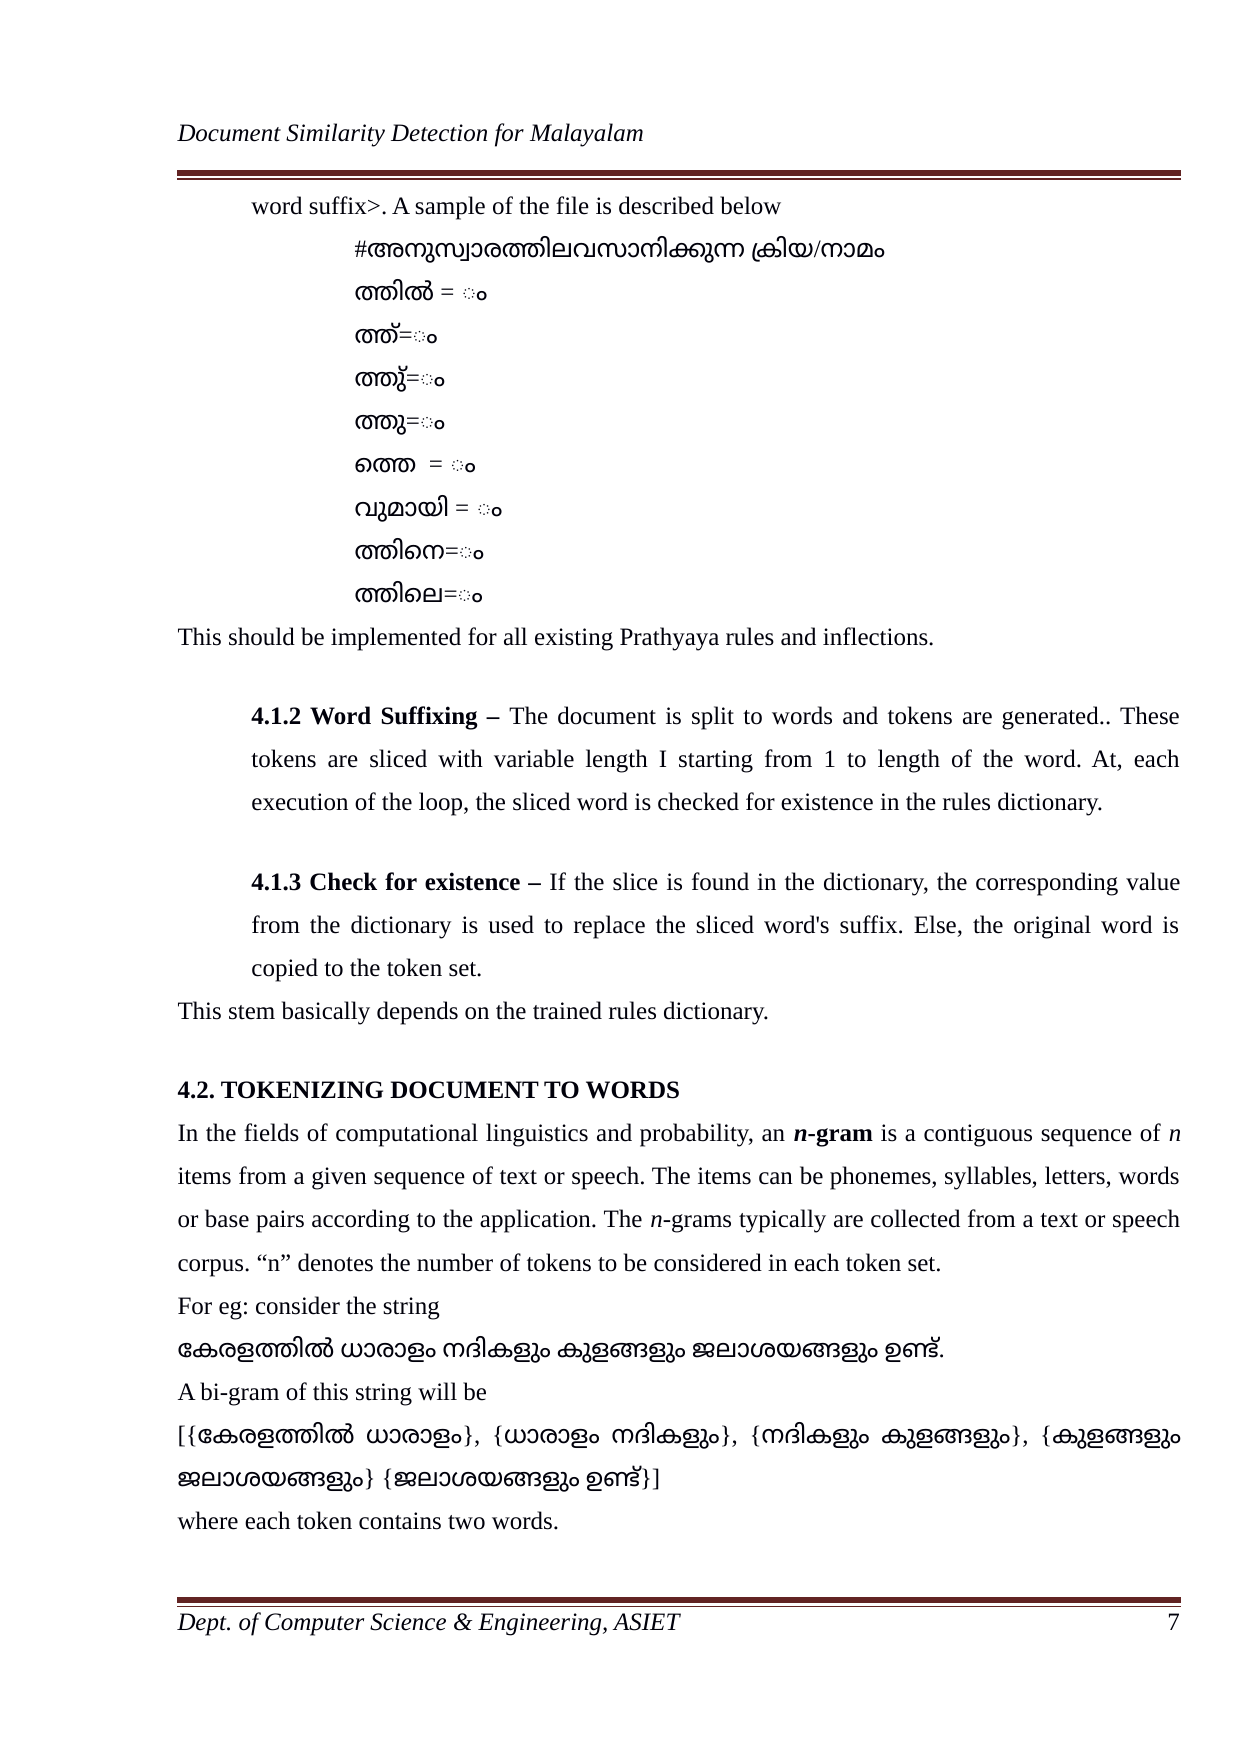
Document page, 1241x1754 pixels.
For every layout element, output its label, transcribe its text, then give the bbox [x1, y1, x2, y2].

text word suffix>. A sample of the file is described below [251, 191, 1181, 219]
text [{കേരളത്തിൽ ധാരാളം}, {ധാരാളം നദികളും}, {നദികളും കുളങ്ങളും}, {കുളങ്ങളും ജലാശയങ്ങളും} {ജലാശയങ്ങളും ഉണ്ട്}] [177, 1420, 1181, 1492]
text For eg: consider the string [177, 1291, 1181, 1319]
text വുമായി = ം [354, 493, 1181, 521]
text 4.1.3 Check for existence – If the slice is found in the dictionary, the corresponding value from the dictionary is used to replace the sliced word's suffix. Else, the original word is copied to the token set. [251, 867, 1181, 982]
text ത്തിലെ=ം [354, 579, 1181, 608]
text ത്ത്=ം [354, 320, 1181, 349]
text ത്തെ = ം [354, 449, 1181, 478]
text #അനുസ്വാരത്തിലവസാനിക്കുന്ന ക്രിയ/നാമം [354, 234, 1181, 263]
text കേരളത്തിൽ ധാരാളം നദികളും കുളങ്ങളും ജലാശയങ്ങളും ഉണ്ട്. [177, 1334, 1181, 1363]
text This stem basically depends on the trained rules dictionary. [177, 996, 1181, 1025]
text A bi-gram of this string will be [177, 1377, 1181, 1406]
text ത്തു്=ം [354, 363, 1181, 392]
text In the fields of computational linguistics and probability, an n-gram is a contiguous sequence of n items from a given sequence of text or speech. The items can be phonemes, syllables, letters, words or base pairs according to the application. The n-grams typically are collected from a text or speech corpus. “n” denotes the number of tokens to be considered in each token set. [177, 1118, 1181, 1276]
text This should be implemented for all existing Prathyaya rules and inflections. [177, 622, 1181, 651]
text ത്തില്‍ = ം [354, 277, 1181, 306]
text 4.1.2 Word Suffixing – The document is split to words and tokens are generated.. These tokens are sliced with variable length I starting from 1 to length of the word. At, each execution of the loop, the sliced word is checked for existence in the rules dictionary. [251, 701, 1181, 816]
text 4.2. TOKENIZING DOCUMENT TO WORDS [177, 1075, 1181, 1104]
text ത്തു=ം [354, 406, 1181, 435]
text ത്തിനെ=ം [354, 536, 1181, 564]
text where each token contains two words. [177, 1506, 1181, 1535]
